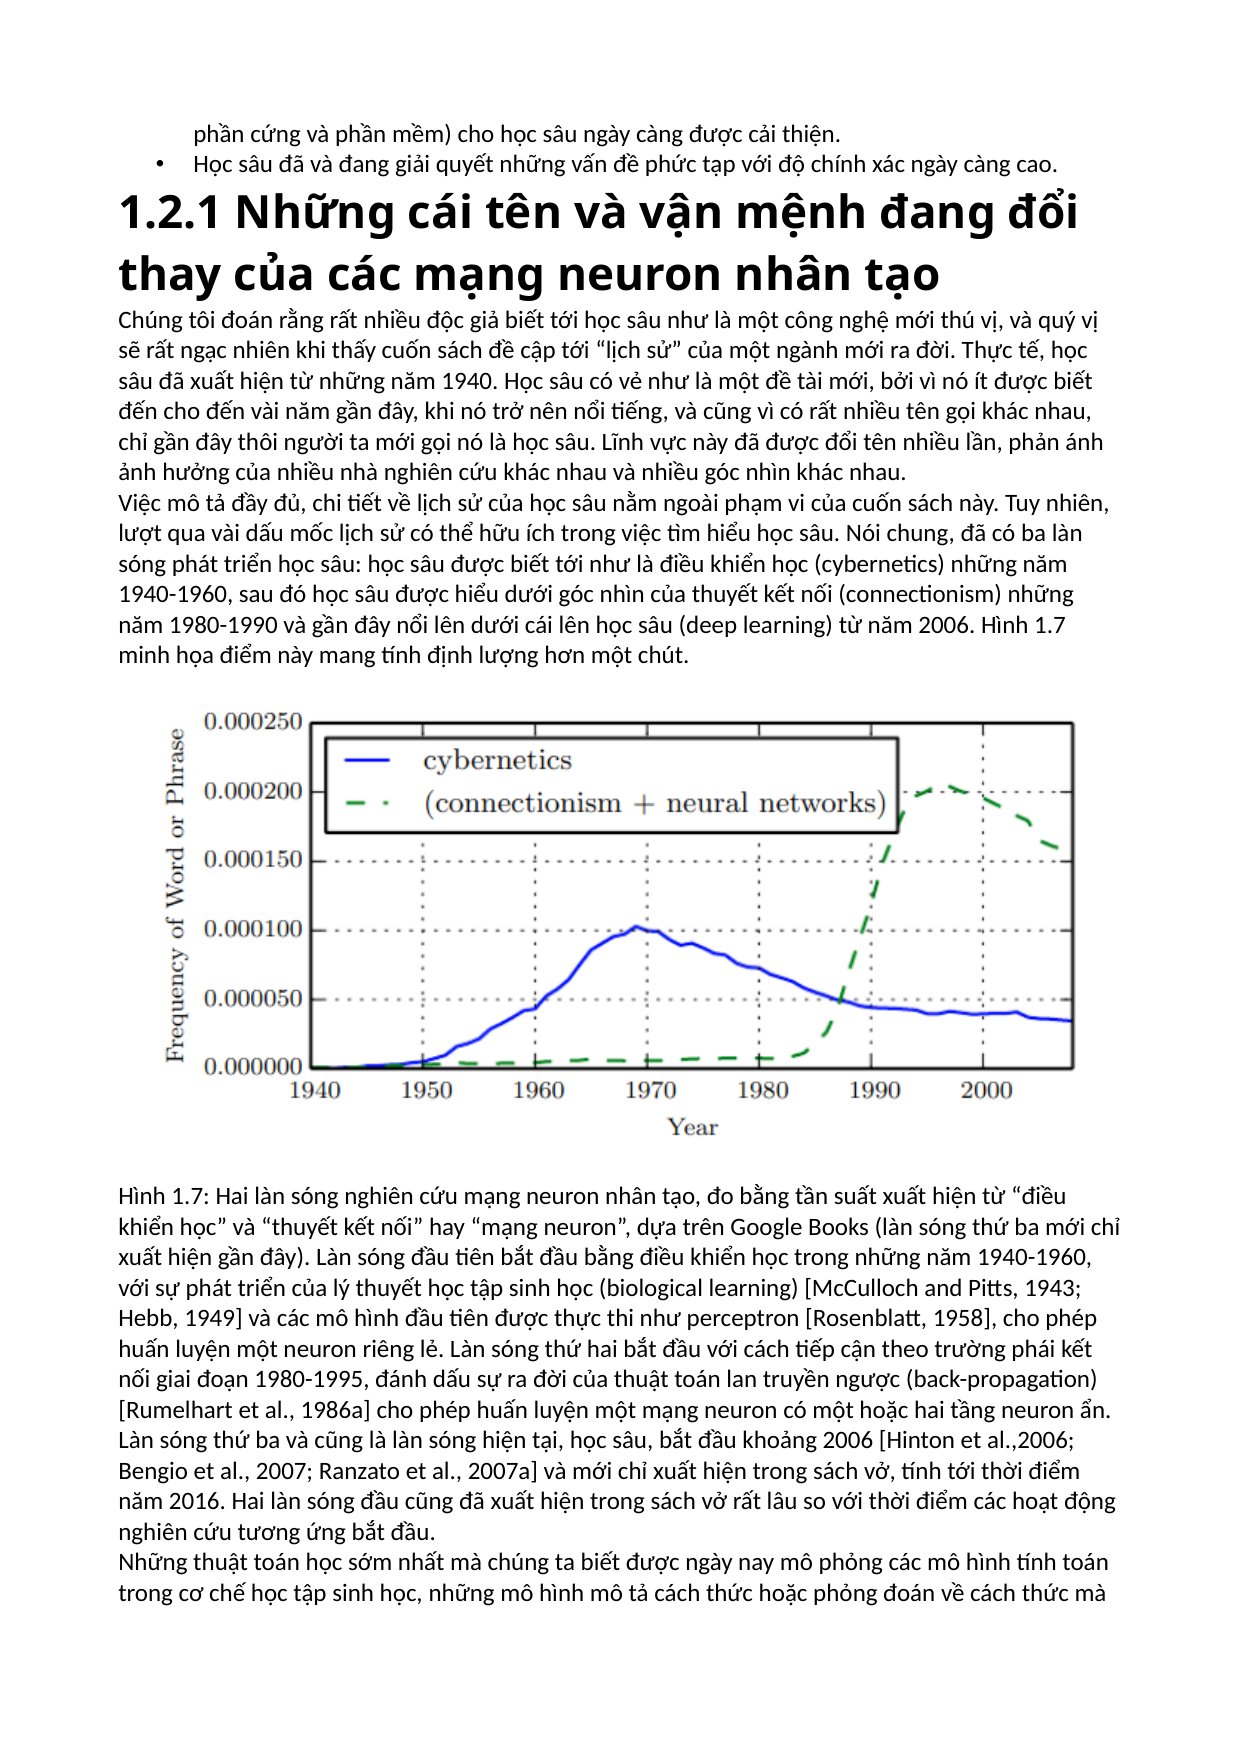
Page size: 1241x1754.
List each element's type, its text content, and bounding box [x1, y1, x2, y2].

text Chúng tôi đoán rằng rất nhiều độc giả biết tới học sâu như là một công nghệ mới thú vị, và quý vị sẽ rất ngạc nhiên khi thấy cuốn sách đề cập tới “lịch sử” của một ngành mới ra đời. Thực tế, học sâu đã xuất hiện từ những năm 1940. Học sâu có vẻ như là một đề tài mới, bởi vì nó ít được biết đến cho đến vài năm gần đây, khi nó trở nên nổi tiếng, và cũng vì có rất nhiều tên gọi khác nhau, chỉ gần đây thôi người ta mới gọi nó là học sâu. Lĩnh vực này đã được đổi tên nhiều lần, phản ánh ảnh hưởng của nhiều nhà nghiên cứu khác nhau và nhiều góc nhìn khác nhau. [118, 304, 1122, 487]
picture [127, 670, 1113, 1150]
list phần cứng và phần mềm) cho học sâu ngày càng được cải thiện. [156, 118, 1122, 149]
subtitle 1.2.1 Những cái tên và vận mệnh đang đổi thay của các mạng neuron nhân tạo [118, 179, 1122, 304]
text Hình 1.7: Hai làn sóng nghiên cứu mạng neuron nhân tạo, đo bằng tần suất xuất hiện từ “điều khiển học” và “thuyết kết nối” hay “mạng neuron”, dựa trên Google Books (làn sóng thứ ba mới chỉ xuất hiện gần đây). Làn sóng đầu tiên bắt đầu bằng điều khiển học trong những năm 1940-1960, với sự phát triển của lý thuyết học tập sinh học (biological learning) [McCulloch and Pitts, 1943; Hebb, 1949] và các mô hình đầu tiên được thực thi như perceptron [Rosenblatt, 1958], cho phép huấn luyện một neuron riêng lẻ. Làn sóng thứ hai bắt đầu với cách tiếp cận theo trường phái kết nối giai đoạn 1980-1995, đánh dấu sự ra đời của thuật toán lan truyền ngược (back-propagation) [Rumelhart et al., 1986a] cho phép huấn luyện một mạng neuron có một hoặc hai tầng neuron ẩn. Làn sóng thứ ba và cũng là làn sóng hiện tại, học sâu, bắt đầu khoảng 2006 [Hinton et al.,2006; Bengio et al., 2007; Ranzato et al., 2007a] và mới chỉ xuất hiện trong sách vở, tính tới thời điểm năm 2016. Hai làn sóng đầu cũng đã xuất hiện trong sách vở rất lâu so với thời điểm các hoạt động nghiên cứu tương ứng bắt đầu. [118, 1180, 1122, 1546]
text Những thuật toán học sớm nhất mà chúng ta biết được ngày nay mô phỏng các mô hình tính toán trong cơ chế học tập sinh học, những mô hình mô tả cách thức hoặc phỏng đoán về cách thức mà [118, 1546, 1122, 1607]
list Học sâu đã và đang giải quyết những vấn đề phức tạp với độ chính xác ngày càng cao. [156, 149, 1122, 179]
text Việc mô tả đầy đủ, chi tiết về lịch sử của học sâu nằm ngoài phạm vi của cuốn sách này. Tuy nhiên, lượt qua vài dấu mốc lịch sử có thể hữu ích trong việc tìm hiểu học sâu. Nói chung, đã có ba làn sóng phát triển học sâu: học sâu được biết tới như là điều khiển học (cybernetics) những năm 1940-1960, sau đó học sâu được hiểu dưới góc nhìn của thuyết kết nối (connectionism) những năm 1980-1990 và gần đây nổi lên dưới cái lên học sâu (deep learning) từ năm 2006. Hình 1.7 minh họa điểm này mang tính định lượng hơn một chút. [118, 487, 1122, 670]
